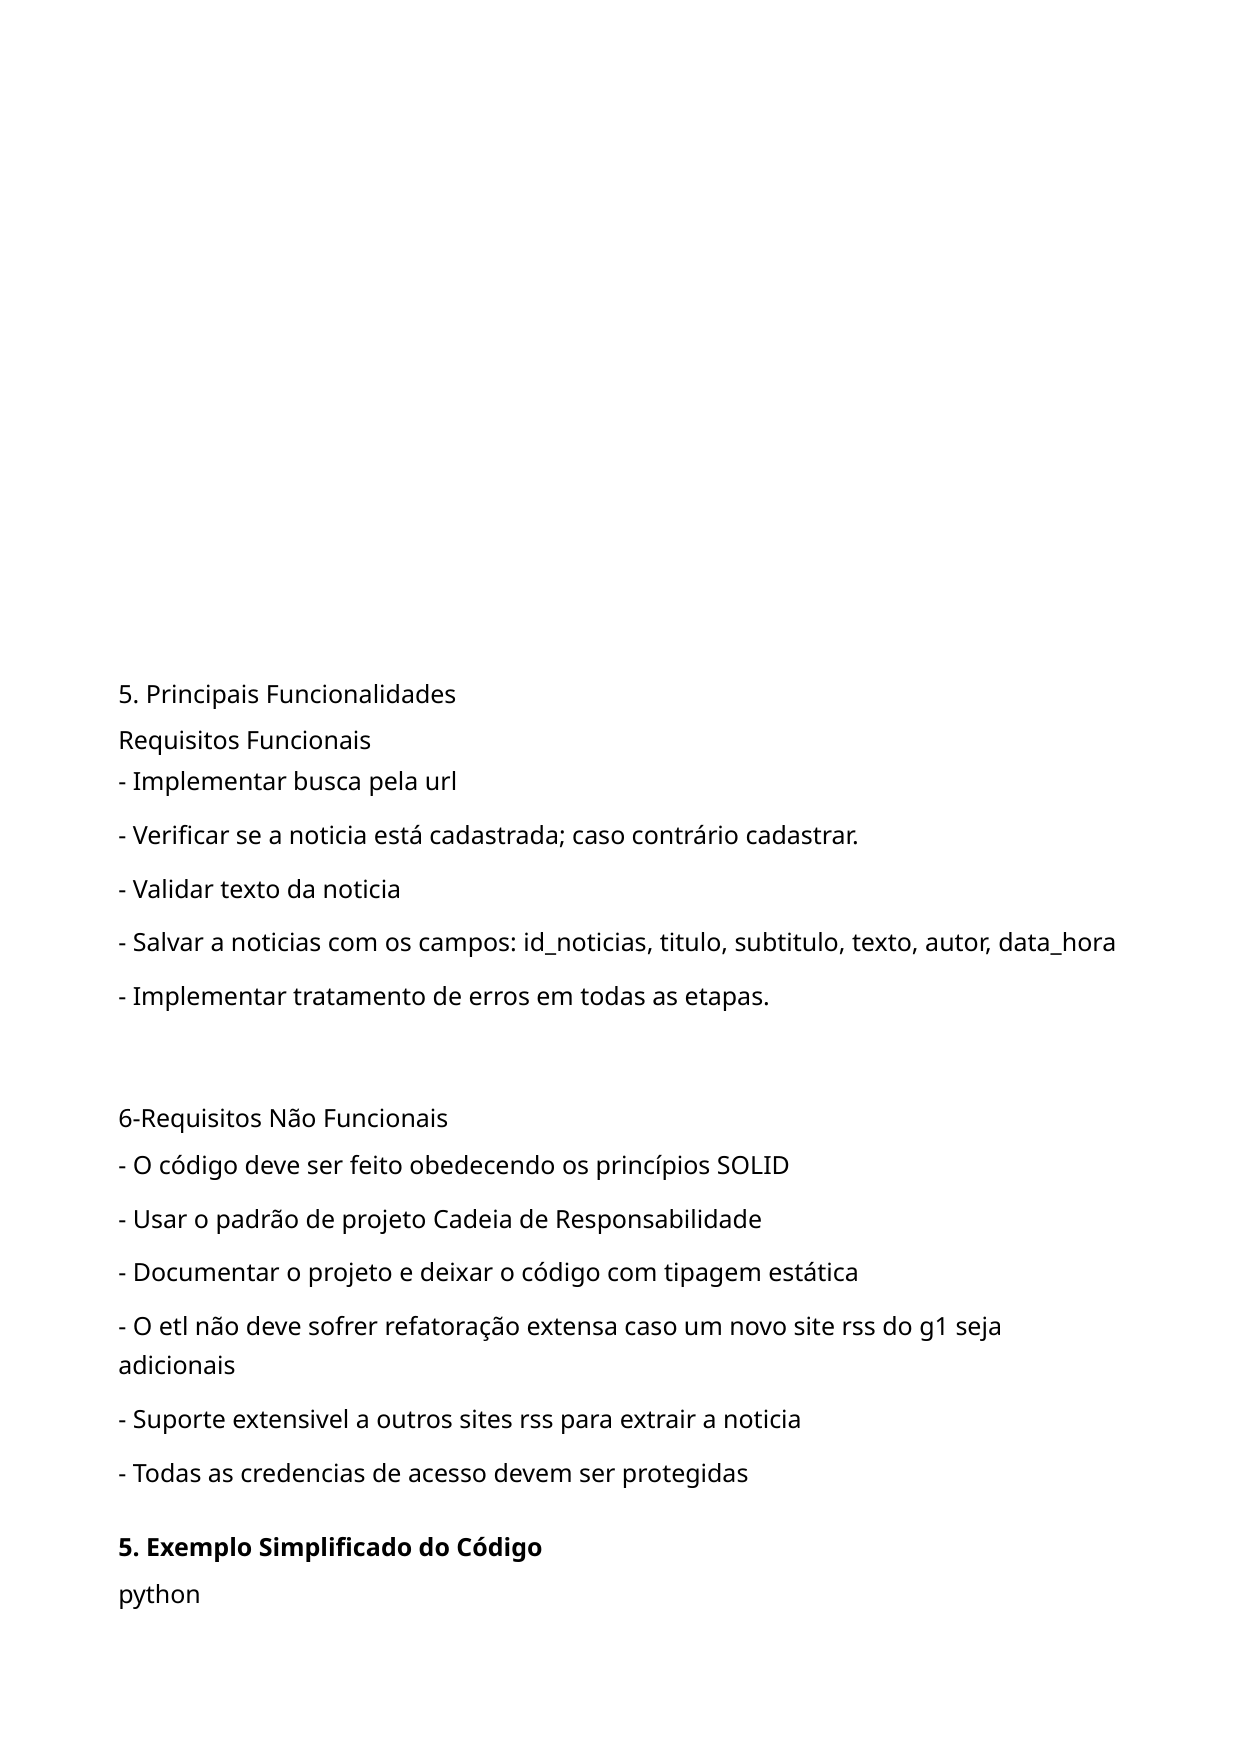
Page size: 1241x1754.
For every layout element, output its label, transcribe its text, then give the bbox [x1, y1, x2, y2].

text - Implementar tratamento de erros em todas as etapas. [118, 979, 1122, 1013]
text - Documentar o projeto e deixar o código com tipagem estática [118, 1255, 1122, 1289]
text - Verificar se a noticia está cadastrada; caso contrário cadastrar. [118, 818, 1122, 852]
subtitle 5. Exemplo Simplificado do Código [118, 1530, 1122, 1564]
text - O etl não deve sofrer refatoração extensa caso um novo site rss do g1 seja adicionais [118, 1309, 1122, 1382]
text - O código deve ser feito obedecendo os princípios SOLID [118, 1147, 1122, 1182]
text python [118, 1577, 1122, 1611]
subtitle 6-Requisitos Não Funcionais [118, 1101, 1122, 1135]
text - Salvar a noticias com os campos: id_noticias, titulo, subtitulo, texto, autor, data_hora [118, 925, 1122, 959]
text - Todas as credencias de acesso devem ser protegidas [118, 1455, 1122, 1489]
subtitle 5. Principais Funcionalidades [118, 676, 1122, 711]
text - Usar o padrão de projeto Cadeia de Responsabilidade [118, 1201, 1122, 1235]
subtitle Requisitos Funcionais [118, 723, 1122, 757]
text - Suporte extensivel a outros sites rss para extrair a noticia [118, 1402, 1122, 1436]
text - Implementar busca pela url [118, 764, 1122, 798]
text - Validar texto da noticia [118, 871, 1122, 905]
